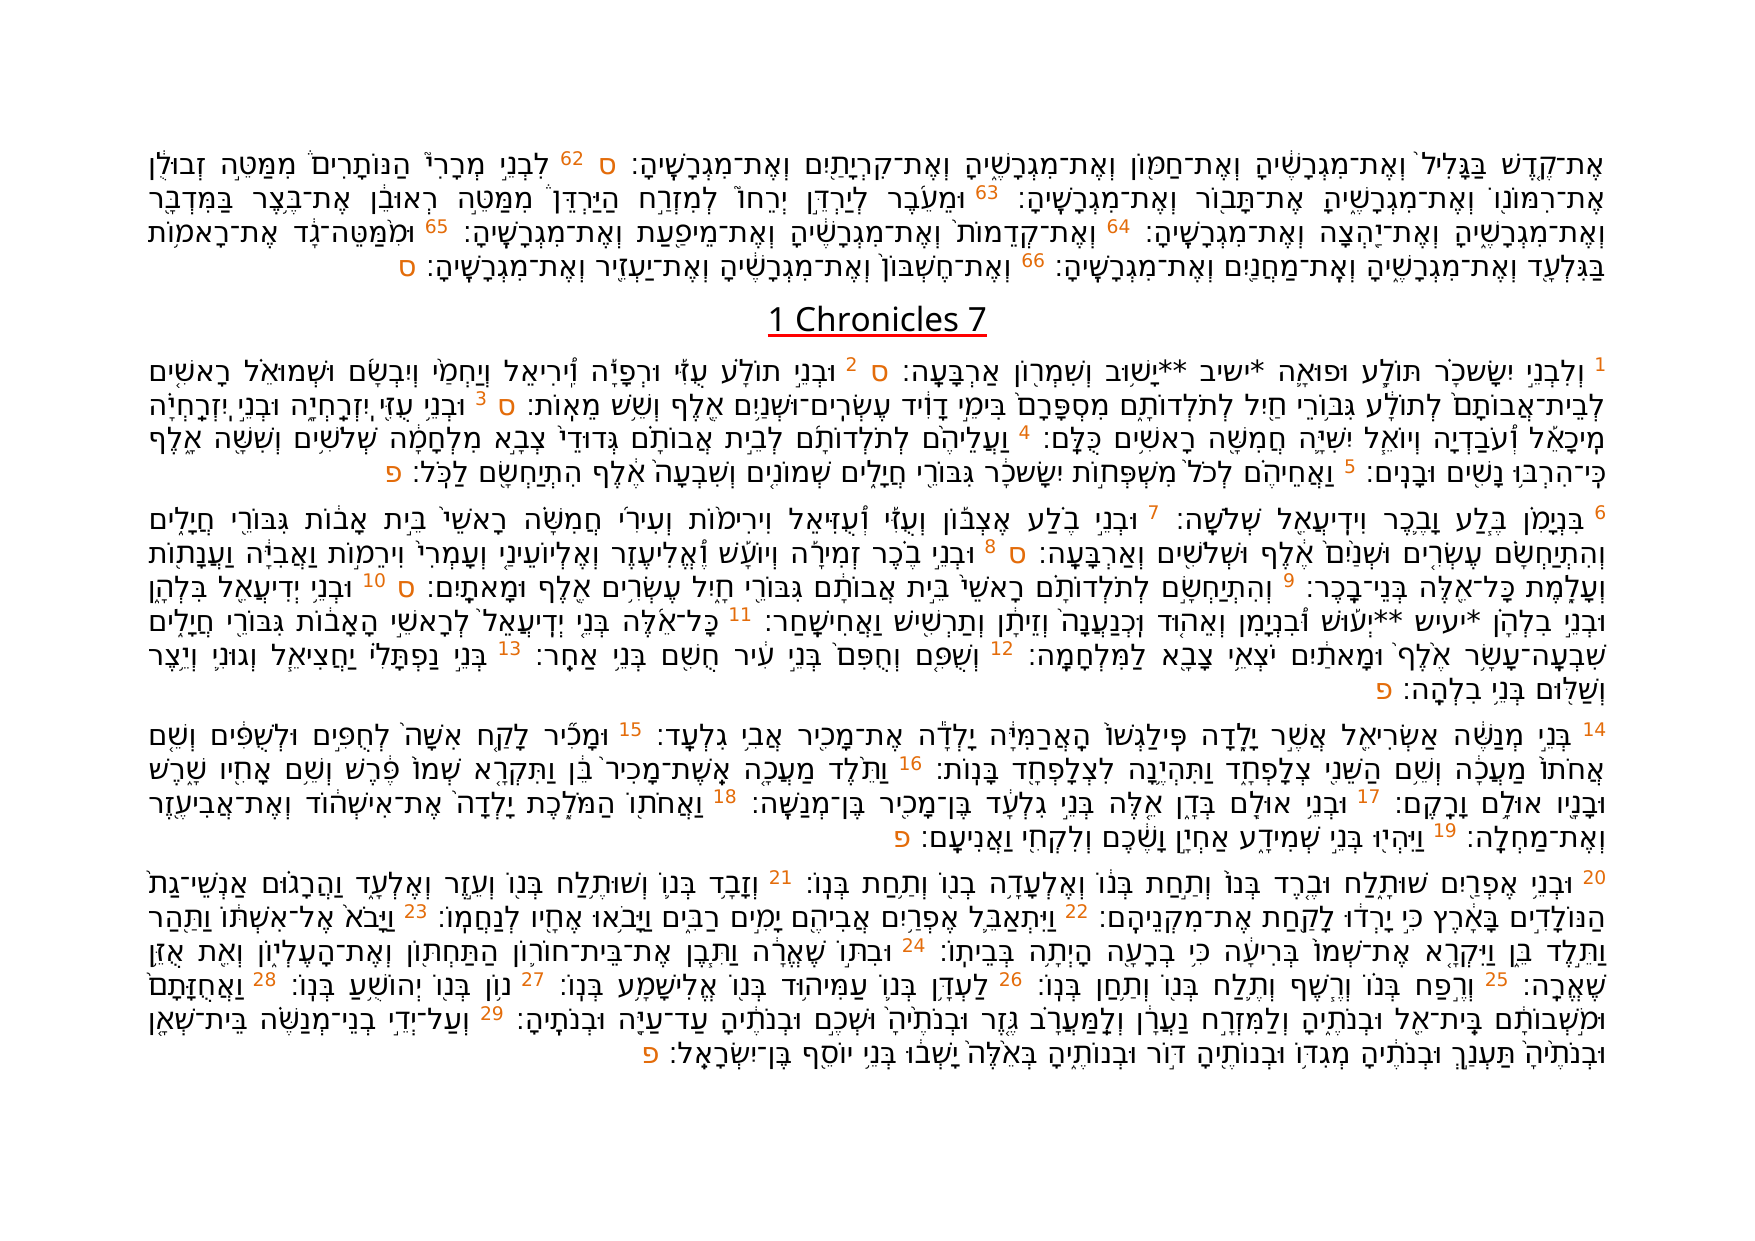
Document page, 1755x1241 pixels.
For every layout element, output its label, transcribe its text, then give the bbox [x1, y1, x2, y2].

text 6 בִּנְיָמִ֗ן בֶּ֧לַע וָבֶ֛כֶר וִידִֽיעֲאֵ֖ל שְׁלֹשָֽׁה׃ ‬‬7 וּבְנֵ֣י בֶ֗לַע אֶצְבּ֡וֹן וְעֻזִּ֡י וְ֠עֻזִּיאֵל וִירִימ֨וֹת וְעִירִ֜י חֲמִשָּׁ֗ה רָאשֵׁי֙ בֵּ֣ית אָב֔וֹת גִּבּוֹרֵ֖י חֲיָלִ֑ים וְהִתְיַחְשָׂ֗ם עֶשְׂרִ֤ים וּשְׁנַ֙יִם֙ אֶ֔לֶף וּשְׁלֹשִׁ֖ים וְאַרְבָּעָֽה׃ ס ‬‬8 וּבְנֵ֣י בֶ֗כֶר זְמִירָ֡ה וְיוֹעָ֡שׁ וֶ֠אֱלִיעֶזֶר וְאֶלְיוֹעֵינַ֤י וְעָמְרִי֙ וִירֵמ֣וֹת וַאֲבִיָּ֔ה וַעֲנָת֖וֹת וְעָלָ֑מֶת כָּל־אֵ֖לֶּה בְּנֵי־בָֽכֶר׃ ‬‬9 וְהִתְיַחְשָׂ֣ם לְתֹלְדוֹתָ֗ם רָאשֵׁי֙ בֵּ֣ית אֲבוֹתָ֔ם גִּבּוֹרֵ֖י חָ֑יִל עֶשְׂרִ֥ים אֶ֖לֶף וּמָאתָֽיִם׃ ס ‬‬10 וּבְנֵ֥י יְדִיעֲאֵ֖ל בִּלְהָ֑ן וּבְנֵ֣י בִלְהָ֗ן *יעיש **יְע֡וּשׁ וּ֠בִנְיָמִן וְאֵה֤וּד וּֽכְנַעֲנָה֙ וְזֵיתָ֔ן וְתַרְשִׁ֖ישׁ וַאֲחִישָֽׁחַר׃ ‬‬11 כָּל־אֵ֜לֶּה בְּנֵ֤י יְדִֽיעֲאֵל֙ לְרָאשֵׁ֣י הָאָב֔וֹת גִּבּוֹרֵ֖י חֲיָלִ֑ים שִׁבְעָֽה־עָשָׂ֥ר אֶ֙לֶף֙ וּמָאתַ֔יִם יֹצְאֵ֥י צָבָ֖א לַמִּלְחָמָֽה׃ ‬‬12 וְשֻׁפִּ֤ם וְחֻפִּם֙ בְּנֵ֣י עִ֔יר חֻשִׁ֖ם בְּנֵ֥י אַחֵֽר׃ ‬‬13 בְּנֵ֣י נַפְתָּלִ֗י יַחֲצִיאֵ֧ל וְגוּנִ֛י וְיֵ֥צֶר וְשַׁלּ֖וּם בְּנֵ֥י בִלְהָֽה׃ פ ‬‬‬‬‬‬‬‬‬‬ [148, 502, 1606, 706]
text 20 וּבְנֵ֥י אֶפְרַ֖יִם שׁוּתָ֑לַח וּבֶ֤רֶד בְּנוֹ֙ וְתַ֣חַת בְּנ֔וֹ וְאֶלְעָדָ֥ה בְנ֖וֹ וְתַ֥חַת בְּנֽוֹ׃ ‬‬21 וְזָבָ֥ד בְּנ֛וֹ וְשׁוּתֶ֥לַח בְּנ֖וֹ וְעֵ֣זֶר וְאֶלְעָ֑ד וַהֲרָג֗וּם אַנְשֵׁי־גַת֙ הַנּוֹלָדִ֣ים בָּאָ֔רֶץ כִּ֣י יָרְד֔וּ לָקַ֖חַת אֶת־מִקְנֵיהֶֽם׃ ‬‬22 וַיִּתְאַבֵּ֛ל אֶפְרַ֥יִם אֲבִיהֶ֖ם יָמִ֣ים רַבִּ֑ים וַיָּבֹ֥אוּ אֶחָ֖יו לְנַחֲמֽוֹ׃ ‬‬23 וַיָּבֹא֙ אֶל־אִשְׁתּ֔וֹ וַתַּ֖הַר וַתֵּ֣לֶד בֵּ֑ן וַיִּקְרָ֤א אֶת־שְׁמוֹ֙ בְּרִיעָ֔ה כִּ֥י בְרָעָ֖ה הָיְתָ֥ה בְּבֵיתֽוֹ׃ ‬‬24 וּבִתּ֣וֹ שֶׁאֱרָ֔ה וַתִּ֧בֶן אֶת־בֵּית־חוֹר֛וֹן הַתַּחְתּ֖וֹן וְאֶת־הָעֶלְי֑וֹן וְאֵ֖ת אֻזֵּ֥ן שֶׁאֱרָֽה׃ ‬‬25 וְרֶ֣פַח בְּנ֗וֹ וְרֶ֧שֶׁף וְתֶ֛לַח בְּנ֖וֹ וְתַ֥חַן בְּנֽוֹ׃ ‬‬26 לַעְדָּ֥ן בְּנ֛וֹ עַמִּיה֥וּד בְּנ֖וֹ אֱלִישָׁמָ֥ע בְּנֽוֹ׃ ‬‬27 נ֥וֹן בְּנ֖וֹ יְהוֹשֻׁ֥עַ בְּנֽוֹ׃ ‬‬28 וַאֲחֻזָּתָם֙ וּמֹ֣שְׁבוֹתָ֔ם בֵּֽית־אֵ֖ל וּבְנֹתֶ֑יהָ וְלַמִּזְרָ֣ח נַעֲרָ֔ן וְלַֽמַּעֲרָ֗ב גֶּ֤זֶר וּבְנֹתֶ֙יהָ֙ וּשְׁכֶ֣ם וּבְנֹתֶ֔יהָ עַד־עַיָּ֖ה וּבְנֹתֶֽיהָ׃ ‬‬29 וְעַל־יְדֵ֣י בְנֵי־מְנַשֶּׁ֗ה בֵּית־שְׁאָ֤ן וּבְנֹתֶ֙יהָ֙ תַּעְנַ֣ךְ וּבְנֹתֶ֔יהָ מְגִדּ֥וֹ וּבְנוֹתֶ֖יהָ דּ֣וֹר וּבְנוֹתֶ֑יהָ בְּאֵ֙לֶּה֙ יָשְׁב֔וּ בְּנֵ֥י יוֹסֵ֖ף בֶּן־יִשְׂרָאֵֽל׃ פ ‬‬‬‬‬‬‬‬‬‬‬‬ [148, 867, 1606, 1071]
text 56 לִבְנֵי֮ גֵּרְשׁוֹם֒ מִמִּשְׁפַּ֗חַת חֲצִי֙ מַטֵּ֣ה מְנַשֶּׁ֔ה אֶת־גּוֹלָ֥ן בַּבָּשָׁ֖ן וְאֶת־מִגְרָשֶׁ֑יהָ וְאֶת־עַשְׁתָּר֖וֹת וְאֶת־מִגְרָשֶֽׁיהָ׃ ס ‬‬57 וּמִמַּטֵּ֣ה יִשָׂשכָ֔ר אֶת־קֶ֖דֶשׁ וְאֶת־מִגְרָשֶׁ֑יהָ אֶת־דָּבְרַ֖ת וְאֶת־מִגְרָשֶֽׁיהָ׃ ‬‬58 וְאֶת־רָאמוֹת֙ וְאֶת־מִגְרָשֶׁ֔יהָ וְאֶת־עָנֵ֖ם וְאֶת־מִגְרָשֶֽׁיהָ׃ ס ‬‬59 וּמִמַּטֵּ֣ה אָשֵׁ֔ר אֶת־מָשָׁ֖ל וְאֶת־מִגְרָשֶׁ֑יהָ וְאֶת־עַבְדּ֖וֹן וְאֶת־מִגְרָשֶֽׁיהָ׃ ‬‬60 וְאֶת־חוּקֹק֙ וְאֶת־מִגְרָשֶׁ֔יהָ וְאֶת־רְחֹ֖ב וְאֶת־מִגְרָשֶֽׁיהָ׃ ‬‬61 וּמִמַּטֵּ֣ה נַפְתָּלִ֗י אֶת־קֶ֤דֶשׁ בַּגָּלִיל֙ וְאֶת־מִגְרָשֶׁ֔יהָ וְאֶת־חַמּ֖וֹן וְאֶת־מִגְרָשֶׁ֑יהָ וְאֶת־קִרְיָתַ֖יִם וְאֶת־מִגְרָשֶֽׁיהָ׃ ס ‬‬62 לִבְנֵ֣י מְרָרִי֮ הַנּוֹתָרִים֒ מִמַּטֵּ֣ה זְבוּלֻ֔ן אֶת־רִמּוֹנ֖וֹ וְאֶת־מִגְרָשֶׁ֑יהָ אֶת־תָּב֖וֹר וְאֶת־מִגְרָשֶֽׁיהָ׃ ‬‬63 וּמֵעֵ֜בֶר לְיַרְדֵּ֣ן יְרֵחוֹ֮ לְמִזְרַ֣ח הַיַּרְדֵּן֒ מִמַּטֵּ֣ה רְאוּבֵ֔ן אֶת־בֶּ֥צֶר בַּמִּדְבָּ֖ר וְאֶת־מִגְרָשֶׁ֑יהָ וְאֶת־יַ֖הְצָה וְאֶת־מִגְרָשֶֽׁיהָ׃ ‬‬64 וְאֶת־קְדֵמוֹת֙ וְאֶת־מִגְרָשֶׁ֔יהָ וְאֶת־מֵיפַ֖עַת וְאֶת־מִגְרָשֶֽׁיהָ׃ ‬‬65 וּמִ֨מַּטֵּה־גָ֔ד אֶת־רָאמ֥וֹת בַּגִּלְעָ֖ד וְאֶת־מִגְרָשֶׁ֑יהָ וְאֶֽת־מַחֲנַ֖יִם וְאֶת־מִגְרָשֶֽׁיהָ׃ ‬‬66 וְאֶת־חֶשְׁבּוֹן֙ וְאֶת־מִגְרָשֶׁ֔יהָ וְאֶת־יַעְזֵ֖יר וְאֶת־מִגְרָשֶֽׁיהָ׃ ס ‬‬‬‬‬‬‬‬‬‬‬‬‬ [148, 148, 1606, 283]
text 1 וְלִבְנֵ֣י יִשָׂשכָ֗ר תּוֹלָ֧ע וּפוּאָ֛ה *ישיב **יָשׁ֥וּב וְשִׁמְר֖וֹן אַרְבָּעָֽה׃ ס 2 וּבְנֵ֣י תוֹלָ֗ע עֻזִּ֡י וּרְפָיָ֡ה וִֽ֠ירִיאֵל וְיַחְמַ֨י וְיִבְשָׂ֜ם וּשְׁמוּאֵ֗ל רָאשִׁ֤ים לְבֵית־אֲבוֹתָם֙ לְתוֹלָ֔ע גִּבּ֥וֹרֵי חַ֖יִל לְתֹלְדוֹתָ֑ם מִסְפָּרָם֙ בִּימֵ֣י דָוִ֔יד עֶשְׂרִֽים־וּשְׁנַ֥יִם אֶ֖לֶף וְשֵׁ֥שׁ מֵאֽוֹת׃ ס ‬‬3 וּבְנֵ֥י עֻזִּ֖י יִֽזְרַֽחְיָ֑ה וּבְנֵ֣י יִֽזְרַֽחְיָ֗ה מִֽיכָאֵ֡ל וְ֠עֹבַדְיָה וְיוֹאֵ֧ל יִשִּׁיָּ֛ה חֲמִשָּׁ֖ה רָאשִׁ֥ים כֻּלָּֽם׃ ‬‬4 וַעֲלֵיהֶ֨ם לְתֹלְדוֹתָ֜ם לְבֵ֣ית אֲבוֹתָ֗ם גְּדוּדֵי֙ צְבָ֣א מִלְחָמָ֔ה שְׁלֹשִׁ֥ים וְשִׁשָּׁ֖ה אָ֑לֶף כִּֽי־הִרְבּ֥וּ נָשִׁ֖ים וּבָנִֽים׃ ‬‬5 וַאֲחֵיהֶ֗ם לְכֹל֙ מִשְׁפְּח֣וֹת יִשָׂשכָ֔ר גִּבּוֹרֵ֖י חֲיָלִ֑ים שְׁמוֹנִ֤ים וְשִׁבְעָה֙ אֶ֔לֶף הִתְיַחְשָׂ֖ם לַכֹּֽל׃ פ ‬‬‬‬‬‬ [148, 354, 1606, 490]
text 14 בְּנֵ֣י מְנַשֶּׁ֔ה אַשְׂרִיאֵ֖ל אֲשֶׁ֣ר יָלָ֑דָה פִּֽילַגְשׁוֹ֙ הָֽאֲרַמִּיָּ֔ה יָלְדָ֕ה אֶת־מָכִ֖יר אֲבִ֥י גִלְעָֽד׃ ‬‬15 וּמָכִ֞יר לָקַ֤ח אִשָּׁה֙ לְחֻפִּ֣ים וּלְשֻׁפִּ֔ים וְשֵׁ֤ם אֲחֹתוֹ֙ מַעֲכָ֔ה וְשֵׁ֥ם הַשֵּׁנִ֖י צְלָפְחָ֑ד וַתִּהְיֶ֥נָה לִצְלָפְחָ֖ד בָּנֽוֹת׃ ‬‬16 וַתֵּ֨לֶד מַעֲכָ֤ה אֵֽשֶׁת־מָכִיר֙ בֵּ֔ן וַתִּקְרָ֤א שְׁמוֹ֙ פֶּ֔רֶשׁ וְשֵׁ֥ם אָחִ֖יו שָׁ֑רֶשׁ וּבָנָ֖יו אוּלָ֥ם וָרָֽקֶם׃ ‬‬17 וּבְנֵ֥י אוּלָ֖ם בְּדָ֑ן אֵ֚לֶּה בְּנֵ֣י גִלְעָ֔ד בֶּן־מָכִ֖יר בֶּן־מְנַשֶּֽׁה׃ ‬‬18 וַאֲחֹת֖וֹ הַמֹּלֶ֑כֶת יָלְדָה֙ אֶת־אִישְׁה֔וֹד וְאֶת־אֲבִיעֶ֖זֶר וְאֶת־מַחְלָֽה׃ ‬‬19 וַיִּהְי֖וּ בְּנֵ֣י שְׁמִידָ֑ע אַחְיָ֣ן וָשֶׁ֔כֶם וְלִקְחִ֖י וַאֲנִיעָֽם׃ פ ‬‬‬‬‬‬‬‬ [148, 718, 1606, 854]
text 1 Chronicles 7 [148, 296, 1606, 341]
